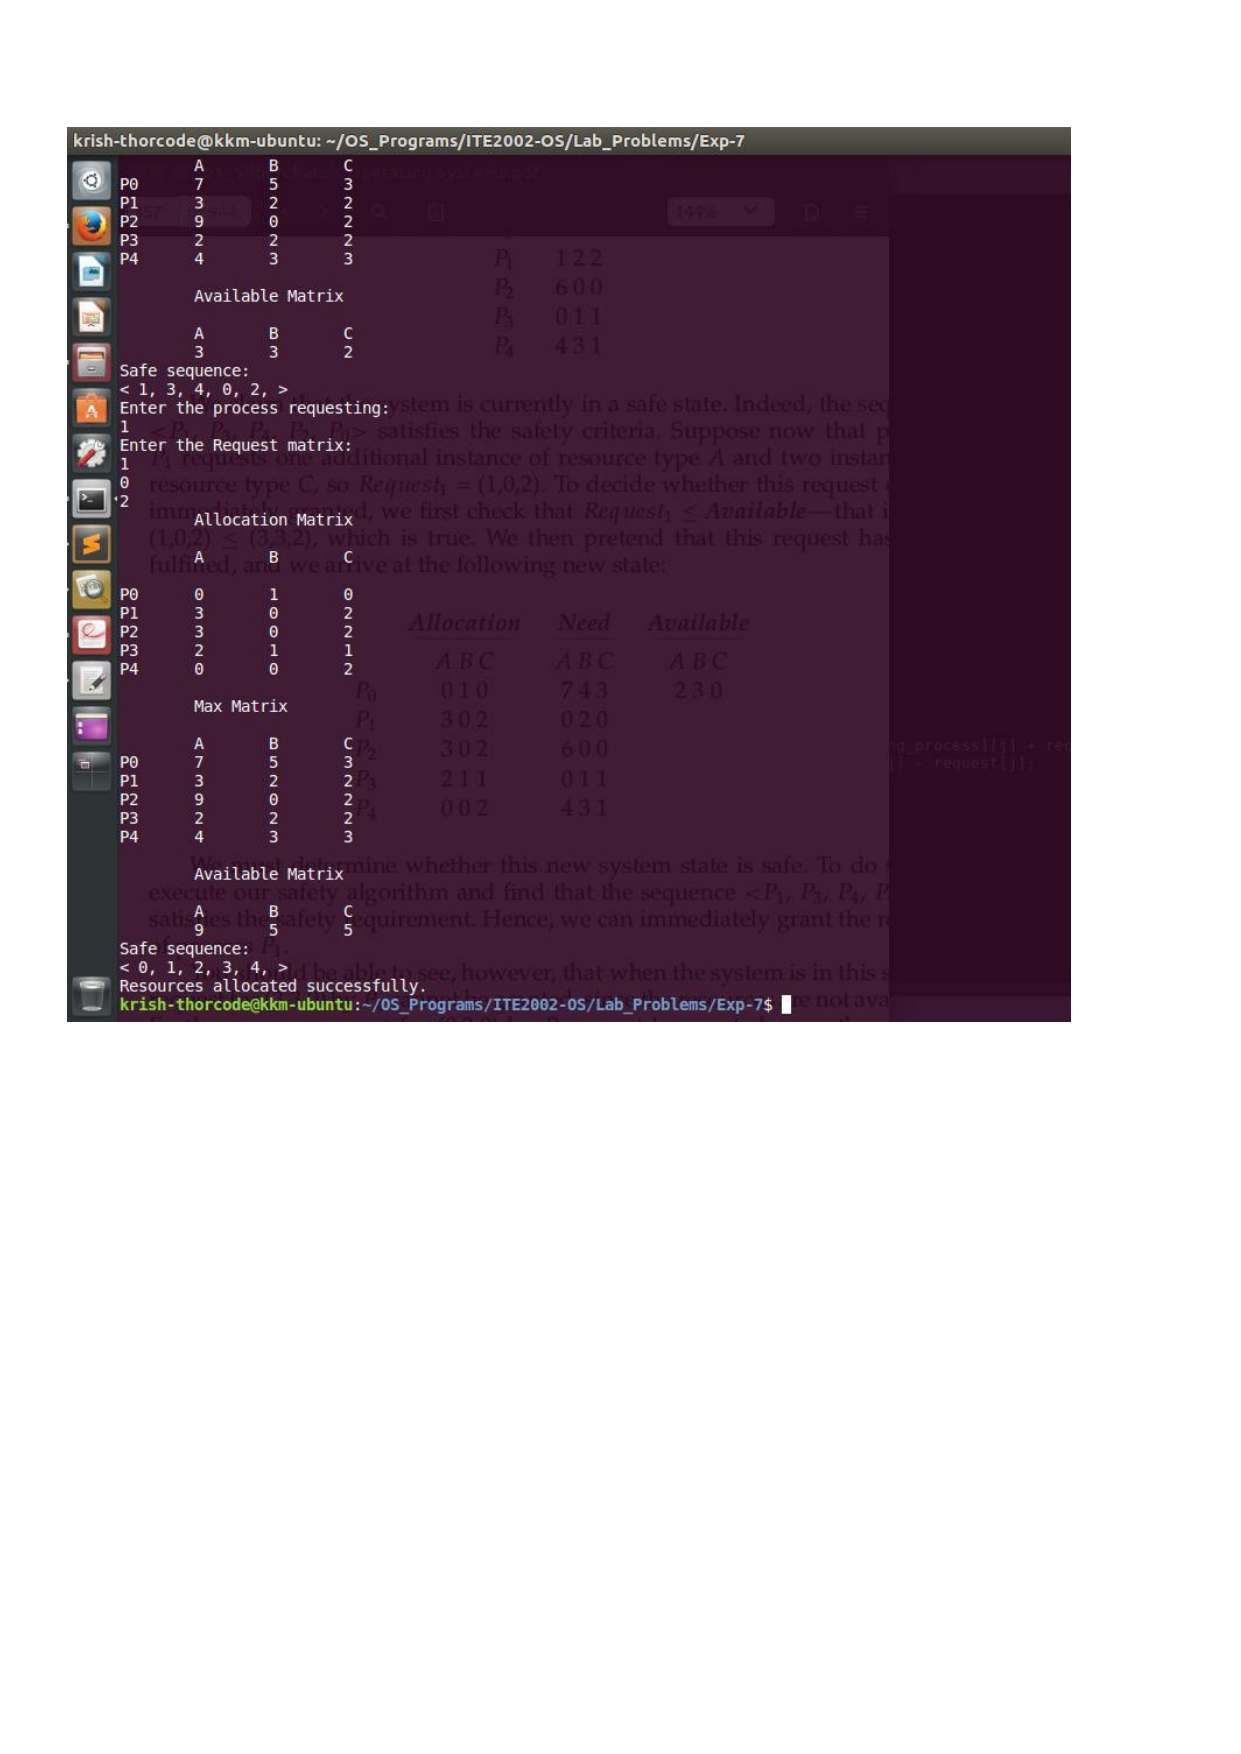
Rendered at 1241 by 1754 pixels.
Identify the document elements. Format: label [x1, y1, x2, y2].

picture [67, 127, 1071, 1022]
